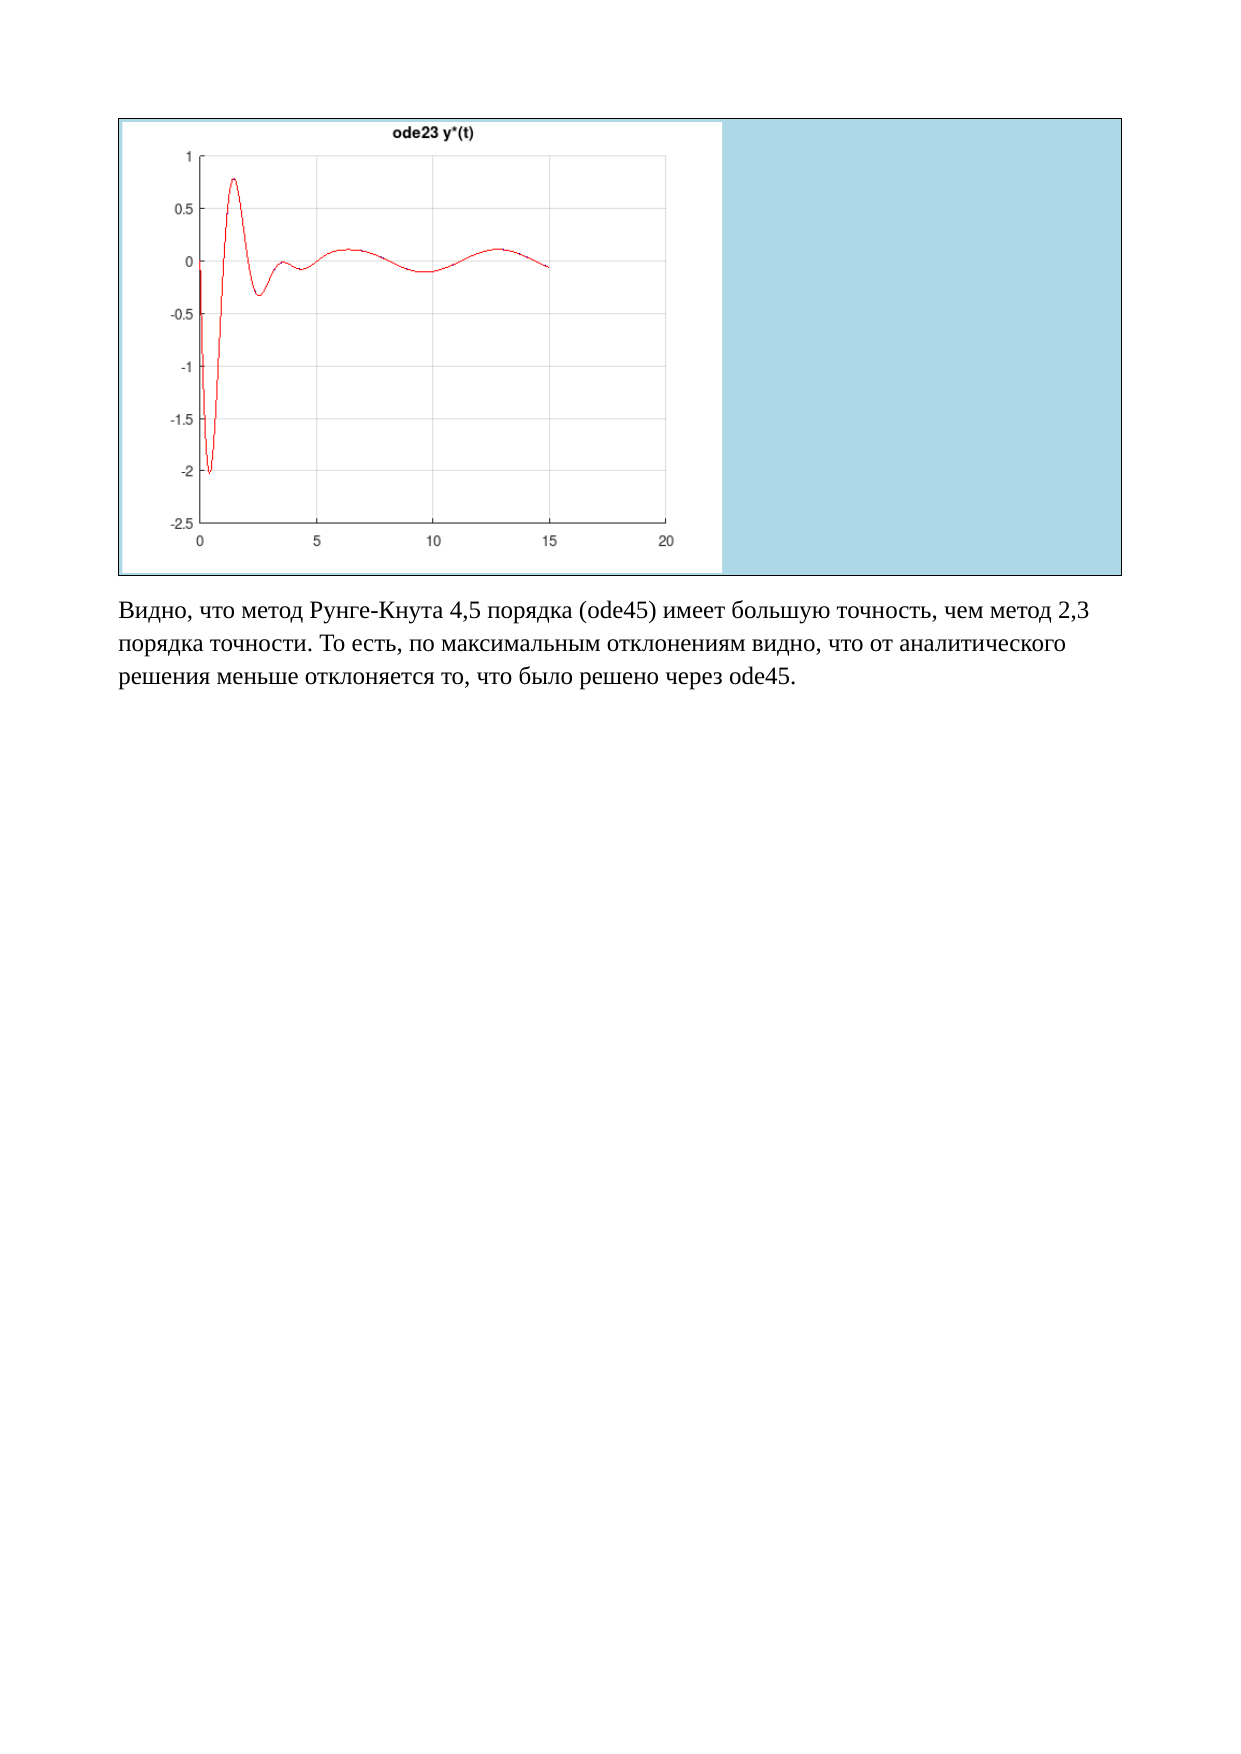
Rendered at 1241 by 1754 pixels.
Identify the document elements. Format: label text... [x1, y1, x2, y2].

text Видно, что метод Рунге-Кнута 4,5 порядка (ode45) имеет большую точность, чем метод 2,3 порядка точности. То есть, по максимальным отклонениям видно, что от аналитического решения меньше отклоняется то, что было решено через ode45. [118, 595, 1122, 690]
picture [122, 122, 723, 573]
